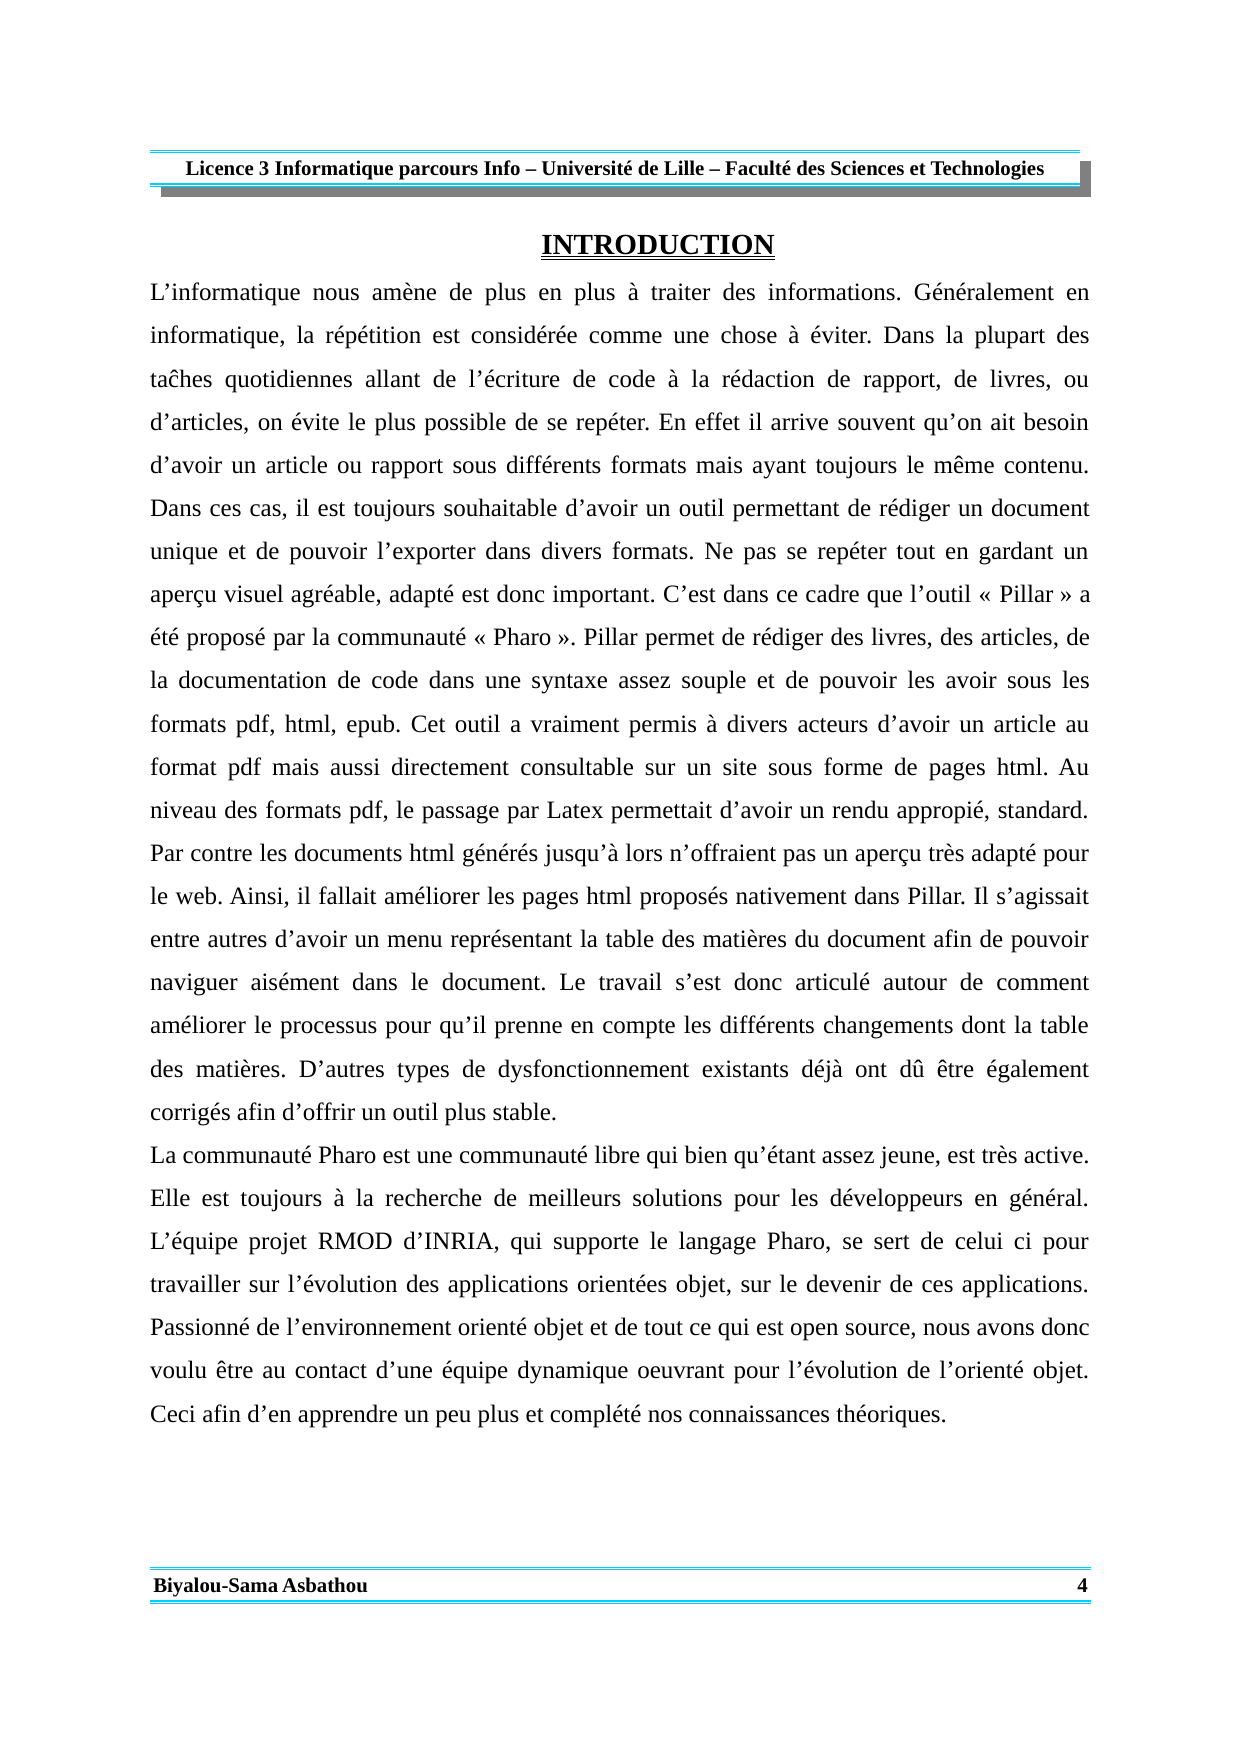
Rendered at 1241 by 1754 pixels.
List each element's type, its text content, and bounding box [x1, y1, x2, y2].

list INTRODUCTION [187, 227, 1091, 261]
text La communauté Pharo est une communauté libre qui bien qu’étant assez jeune, est très active. Elle est toujours à la recherche de meilleurs solutions pour les développeurs en général. L’équipe projet RMOD d’INRIA, qui supporte le langage Pharo, se sert de celui ci pour travailler sur l’évolution des applications orientées objet, sur le devenir de ces applications. Passionné de l’environnement orienté objet et de tout ce qui est open source, nous avons donc voulu être au contact d’une équipe dynamique oeuvrant pour l’évolution de l’orienté objet. Ceci afin d’en apprendre un peu plus et complété nos connaissances théoriques. [150, 1140, 1091, 1427]
text L’informatique nous amène de plus en plus à traiter des informations. Généralement en informatique, la répétition est considérée comme une chose à éviter. Dans la plupart des taĉhes quotidiennes allant de l’écriture de code à la rédaction de rapport, de livres, ou d’articles, on évite le plus possible de se repéter. En effet il arrive souvent qu’on ait besoin d’avoir un article ou rapport sous différents formats mais ayant toujours le même contenu. Dans ces cas, il est toujours souhaitable d’avoir un outil permettant de rédiger un document unique et de pouvoir l’exporter dans divers formats. Ne pas se repéter tout en gardant un aperçu visuel agréable, adapté est donc important. C’est dans ce cadre que l’outil « Pillar » a été proposé par la communauté « Pharo ». Pillar permet de rédiger des livres, des articles, de la documentation de code dans une syntaxe assez souple et de pouvoir les avoir sous les formats pdf, html, epub. Cet outil a vraiment permis à divers acteurs d’avoir un article au format pdf mais aussi directement consultable sur un site sous forme de pages html. Au niveau des formats pdf, le passage par Latex permettait d’avoir un rendu appropié, standard. Par contre les documents html générés jusqu’à lors n’offraient pas un aperçu très adapté pour le web. Ainsi, il fallait améliorer les pages html proposés nativement dans Pillar. Il s’agissait entre autres d’avoir un menu représentant la table des matières du document afin de pouvoir naviguer aisément dans le document. Le travail s’est donc articulé autour de comment améliorer le processus pour qu’il prenne en compte les différents changements dont la table des matières. D’autres types de dysfonctionnement existants déjà ont dû être également corrigés afin d’offrir un outil plus stable. [150, 277, 1091, 1126]
